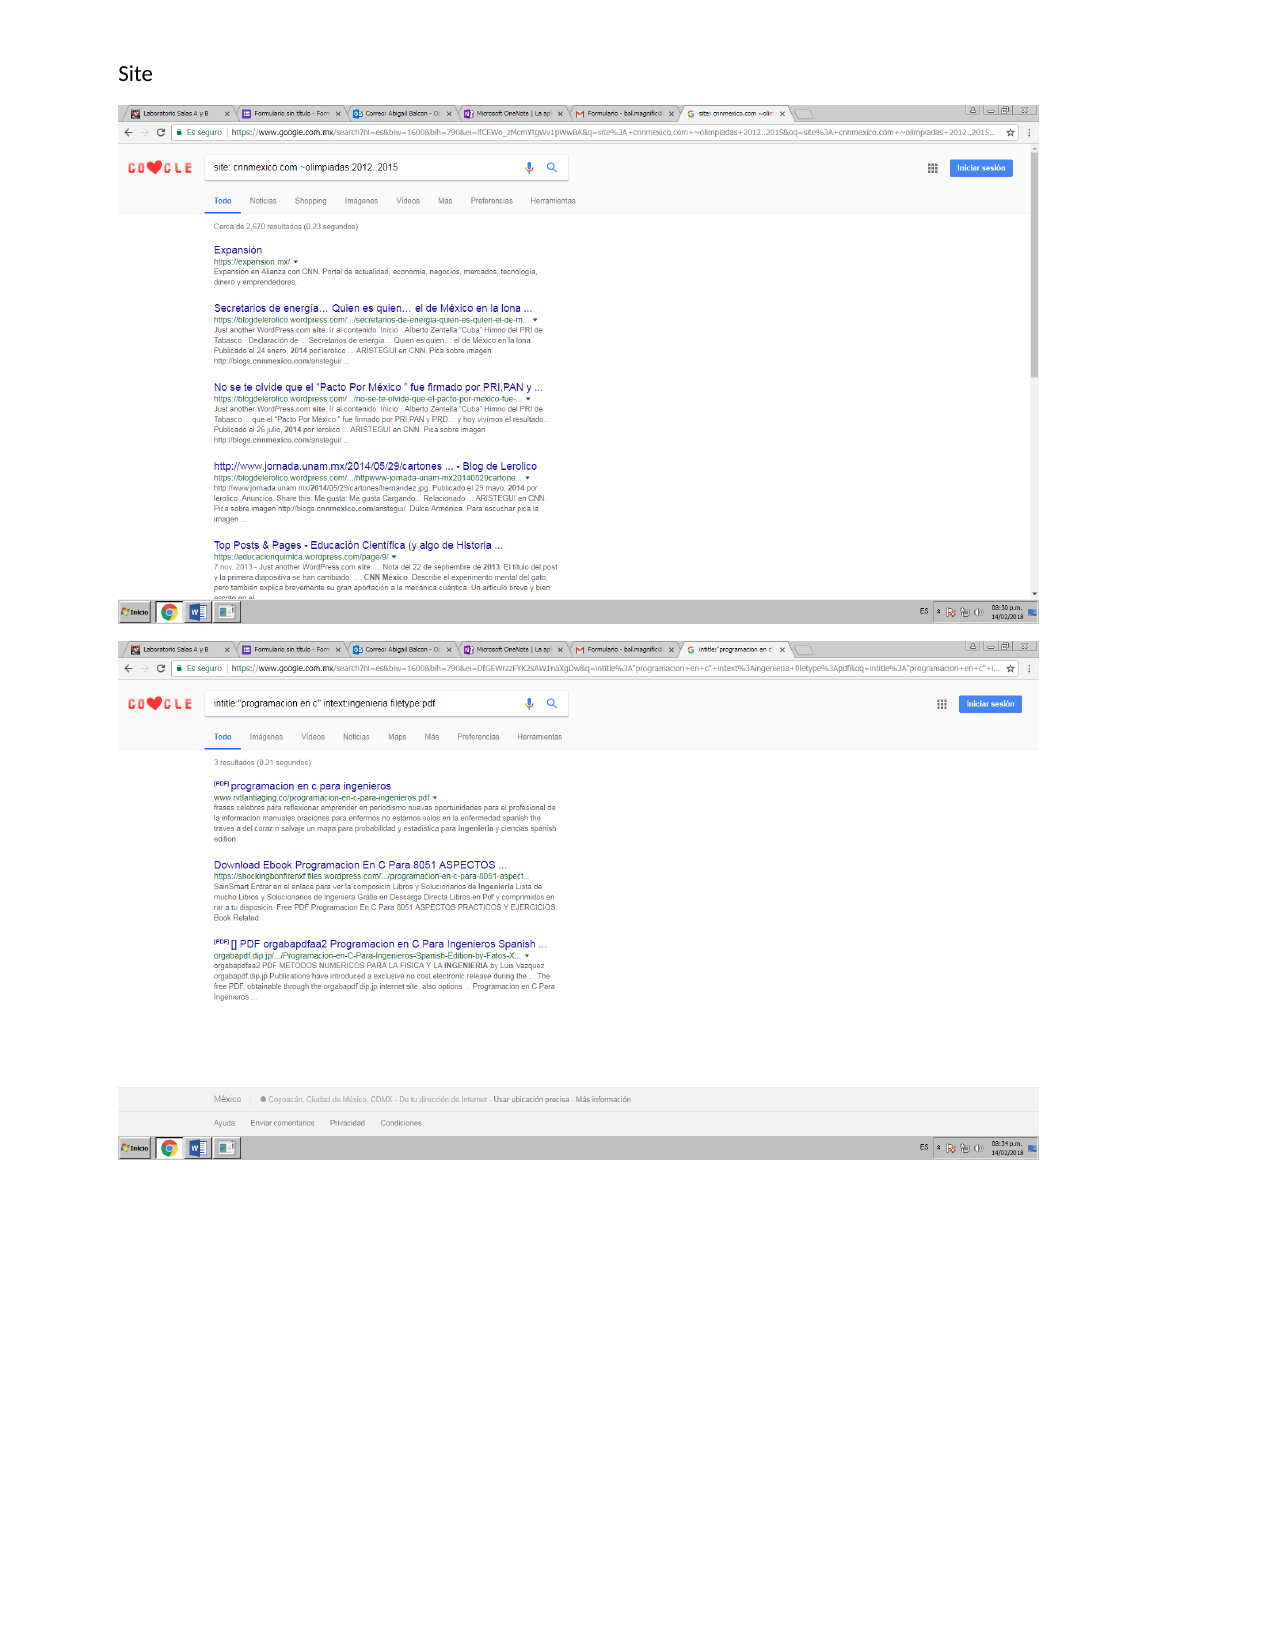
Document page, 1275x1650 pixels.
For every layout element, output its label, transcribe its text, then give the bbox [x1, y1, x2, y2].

text Site [118, 59, 1205, 87]
